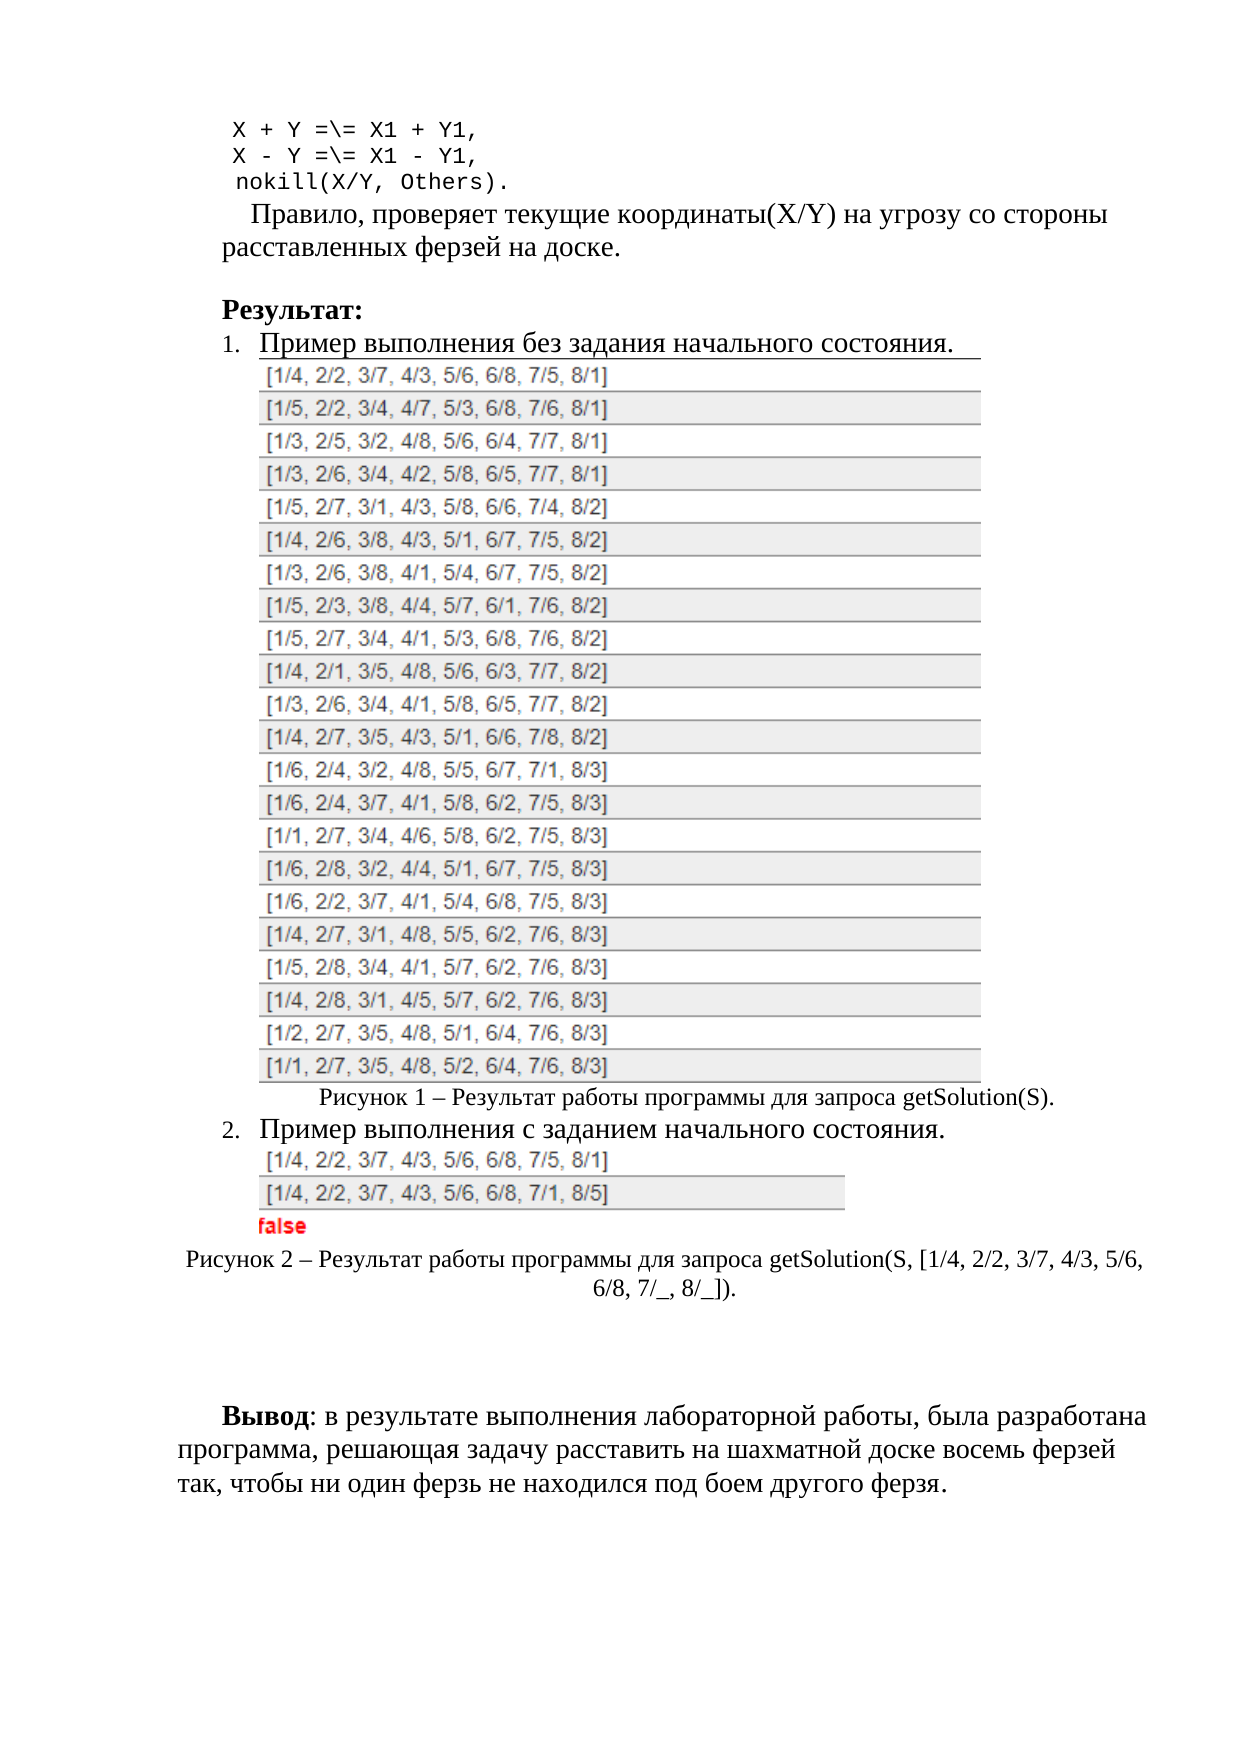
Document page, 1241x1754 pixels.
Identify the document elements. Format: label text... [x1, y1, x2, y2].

list Пример выполнения без задания начального состояния. [222, 325, 1152, 1082]
text nokill(X/Y, Others). [177, 170, 1152, 196]
text X + Y =\= X1 + Y1, [177, 118, 1152, 144]
text Правило, проверяет текущие координаты(X/Y) на угрозу со стороны расставленных ферзей на доске. [222, 196, 1152, 263]
text X - Y =\= X1 - Y1, [177, 144, 1152, 170]
text Рисунок 2 – Результат работы программы для запроса getSolution(S, [1/4, 2/2, 3/7, 4/3, 5/6, 6/8, 7/_, 8/_]). [177, 1244, 1152, 1302]
text Рисунок 1 – Результат работы программы для запроса getSolution(S). [222, 1082, 1152, 1111]
text Вывод: в результате выполнения лабораторной работы, была разработана программа, решающая задачу расставить на шахматной доске восемь ферзей так, чтобы ни один ферзь не находился под боем другого ферзя. [177, 1398, 1152, 1499]
text Результат: [177, 292, 1152, 325]
list Пример выполнения с заданием начального состояния. [222, 1111, 1152, 1244]
